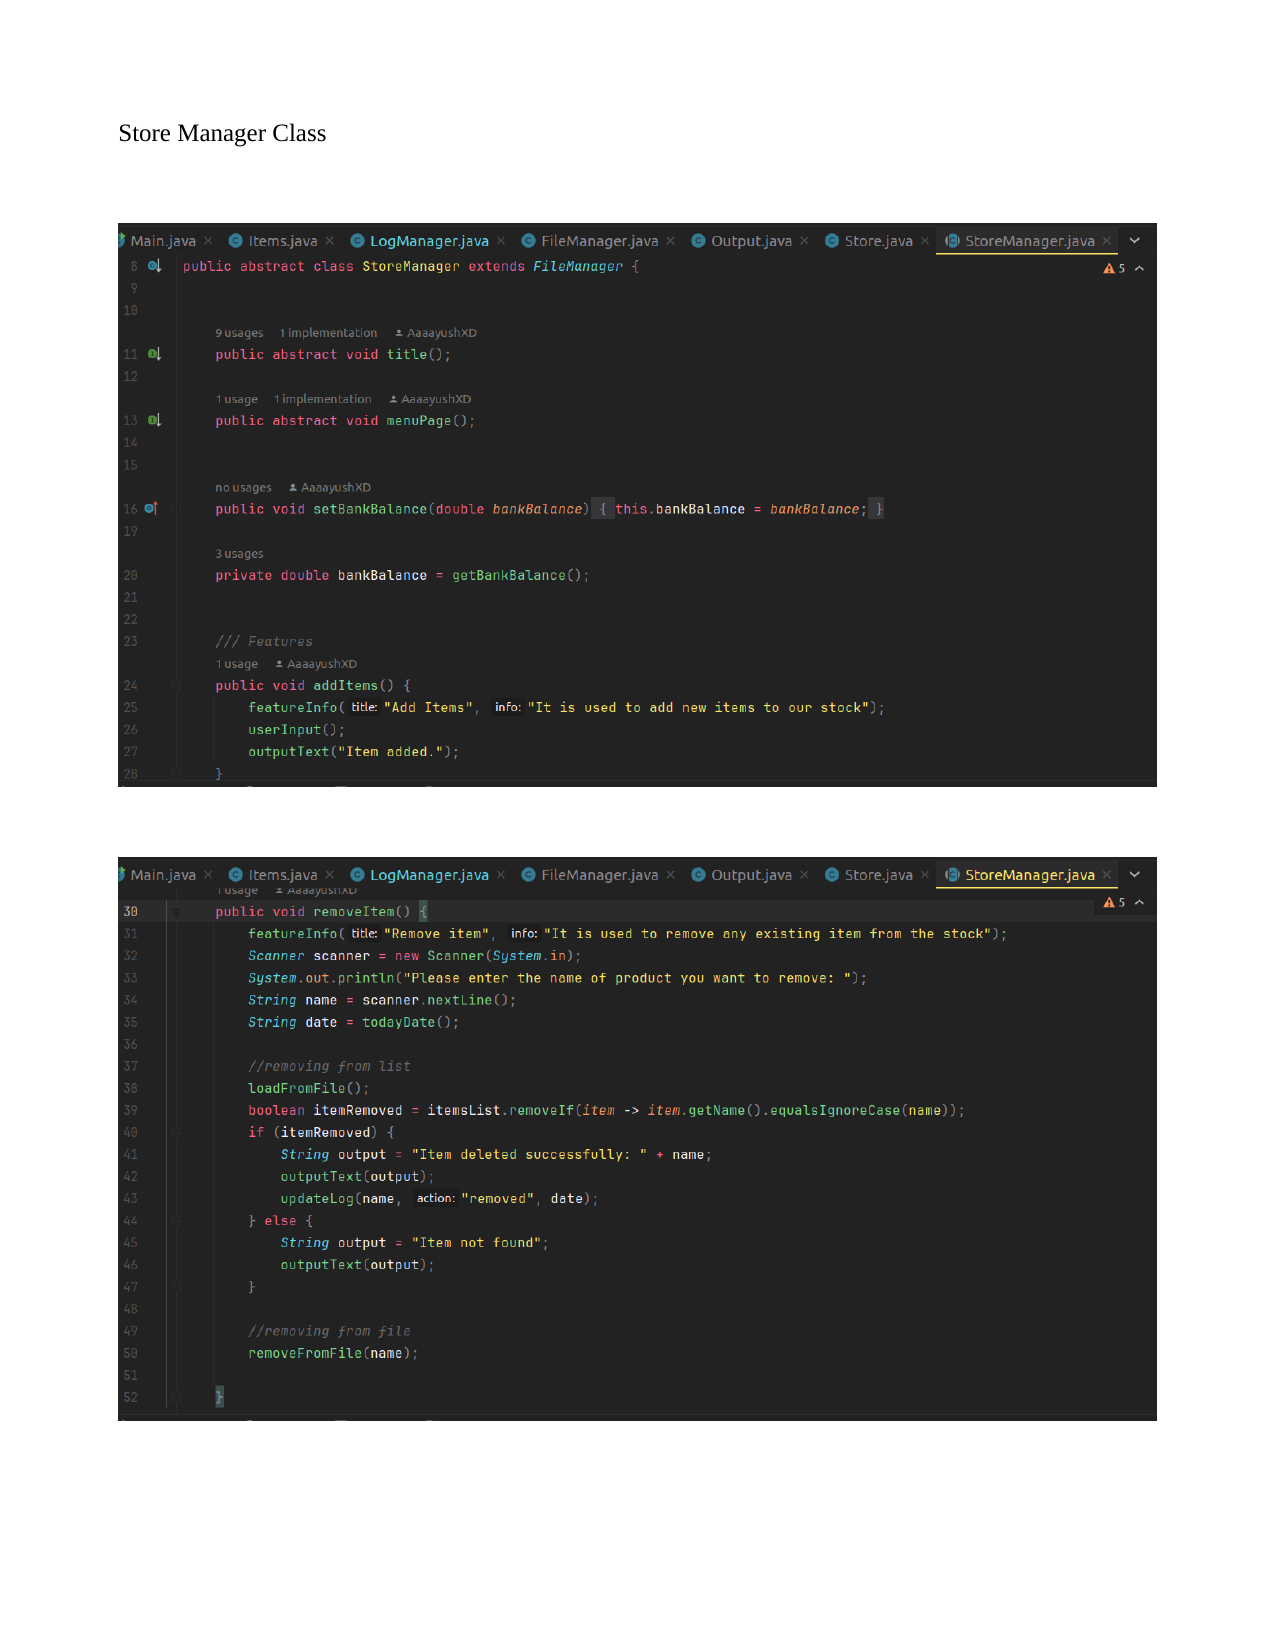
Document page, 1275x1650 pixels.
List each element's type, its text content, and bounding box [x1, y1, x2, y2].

text Store Manager Class [118, 118, 1157, 147]
picture [118, 223, 1157, 787]
picture [118, 857, 1157, 1421]
